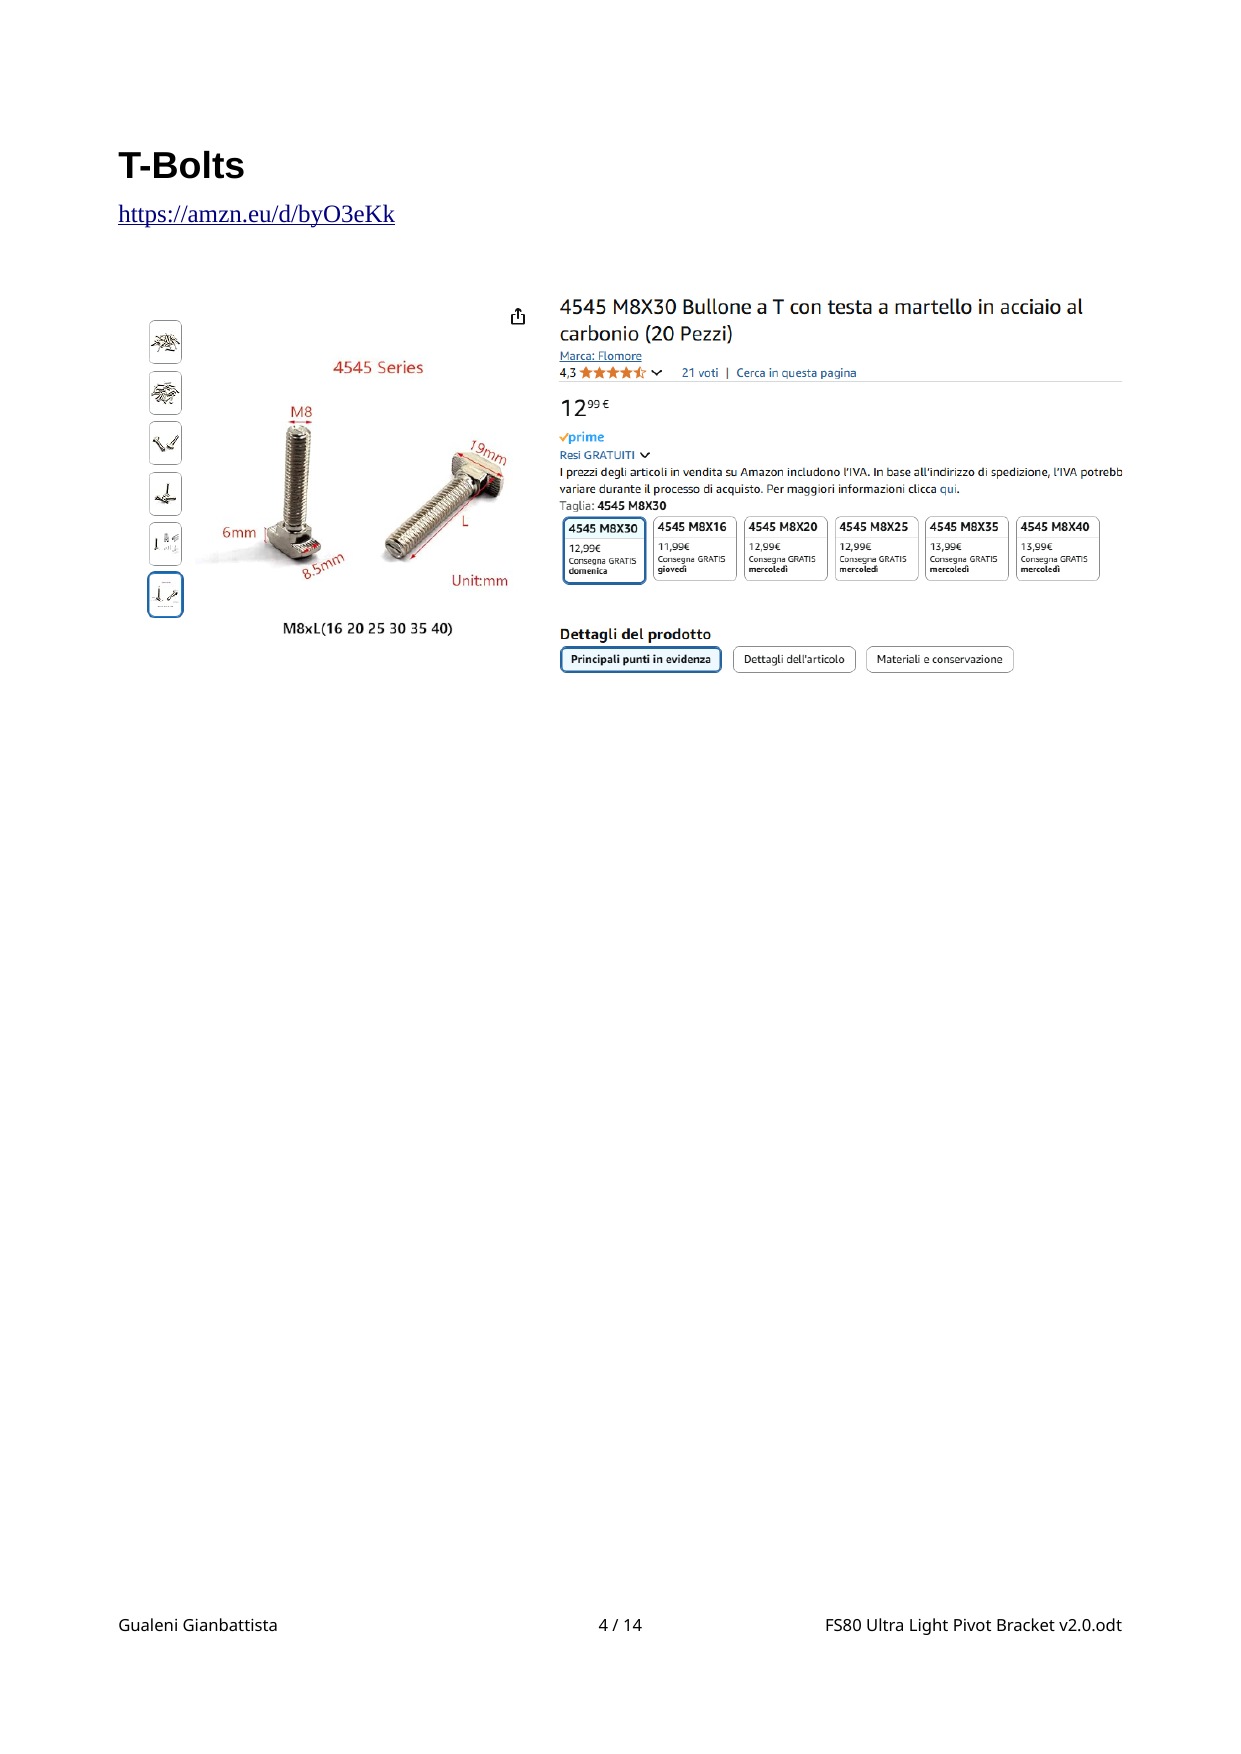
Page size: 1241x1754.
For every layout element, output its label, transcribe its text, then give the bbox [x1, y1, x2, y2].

text https://amzn.eu/d/byO3eKk [118, 199, 1122, 227]
picture [118, 293, 1123, 676]
subtitle T-Bolts [118, 143, 1122, 186]
